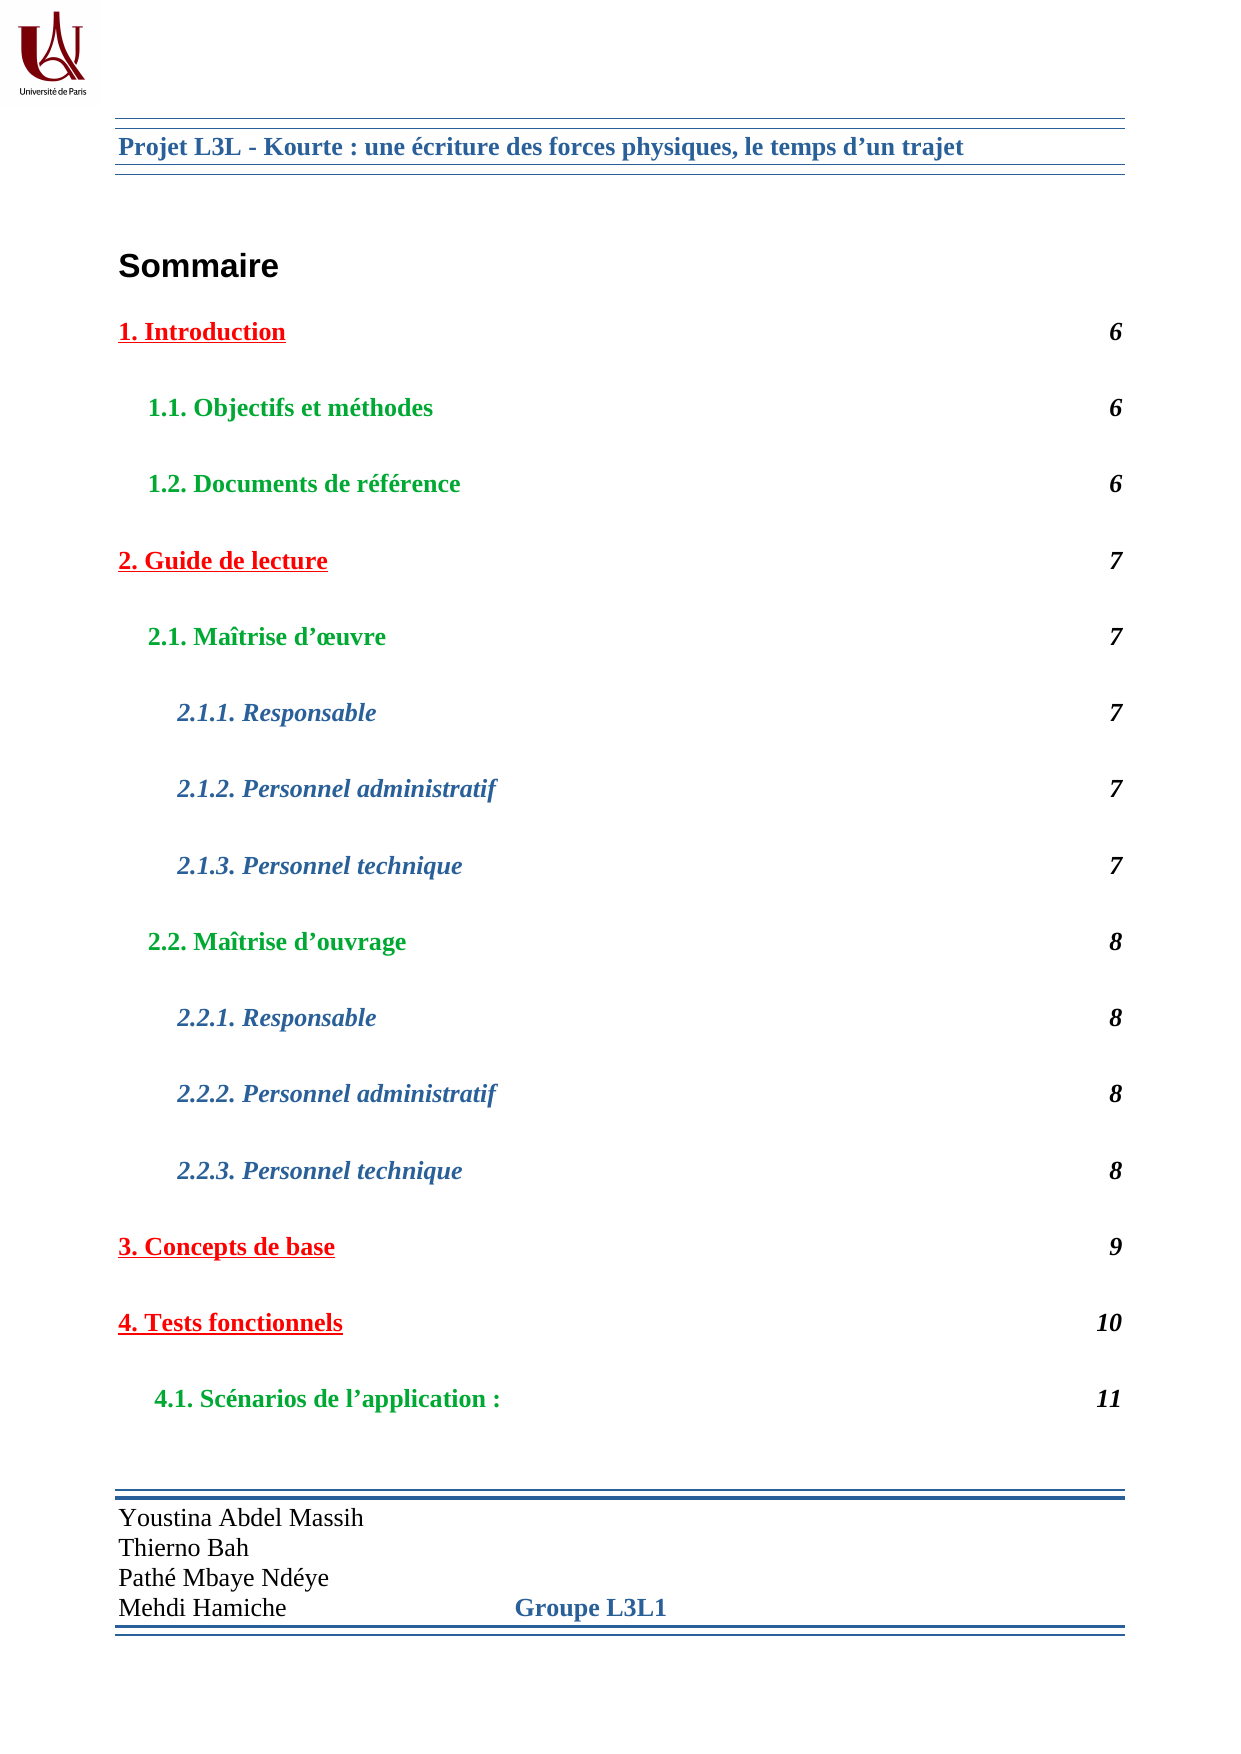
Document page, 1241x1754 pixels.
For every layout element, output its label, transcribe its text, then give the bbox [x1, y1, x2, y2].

text 4.1. Scénarios de l’application : 11 [148, 1383, 1122, 1413]
text 3. Concepts de base 9 [118, 1231, 1122, 1261]
text 2.1.1. Responsable 7 [177, 697, 1122, 727]
text 2.2.2. Personnel administratif 8 [177, 1078, 1122, 1108]
picture [0, 0, 101, 107]
text 2.1.2. Personnel administratif 7 [177, 773, 1122, 803]
text 1. Introduction 6 [118, 316, 1122, 346]
text 1.1. Objectifs et méthodes 6 [148, 392, 1122, 422]
text 2.1. Maîtrise d’œuvre 7 [148, 621, 1122, 651]
text 2.2. Maîtrise d’ouvrage 8 [148, 926, 1122, 956]
text 2.2.1. Responsable 8 [177, 1002, 1122, 1032]
text 2.2.3. Personnel technique 8 [177, 1155, 1122, 1185]
text 1.2. Documents de référence 6 [148, 468, 1122, 498]
text 2.1.3. Personnel technique 7 [177, 850, 1122, 880]
text 2. Guide de lecture 7 [118, 545, 1122, 575]
text 4. Tests fonctionnels 10 [118, 1307, 1122, 1337]
subtitle Sommaire [118, 246, 1122, 284]
